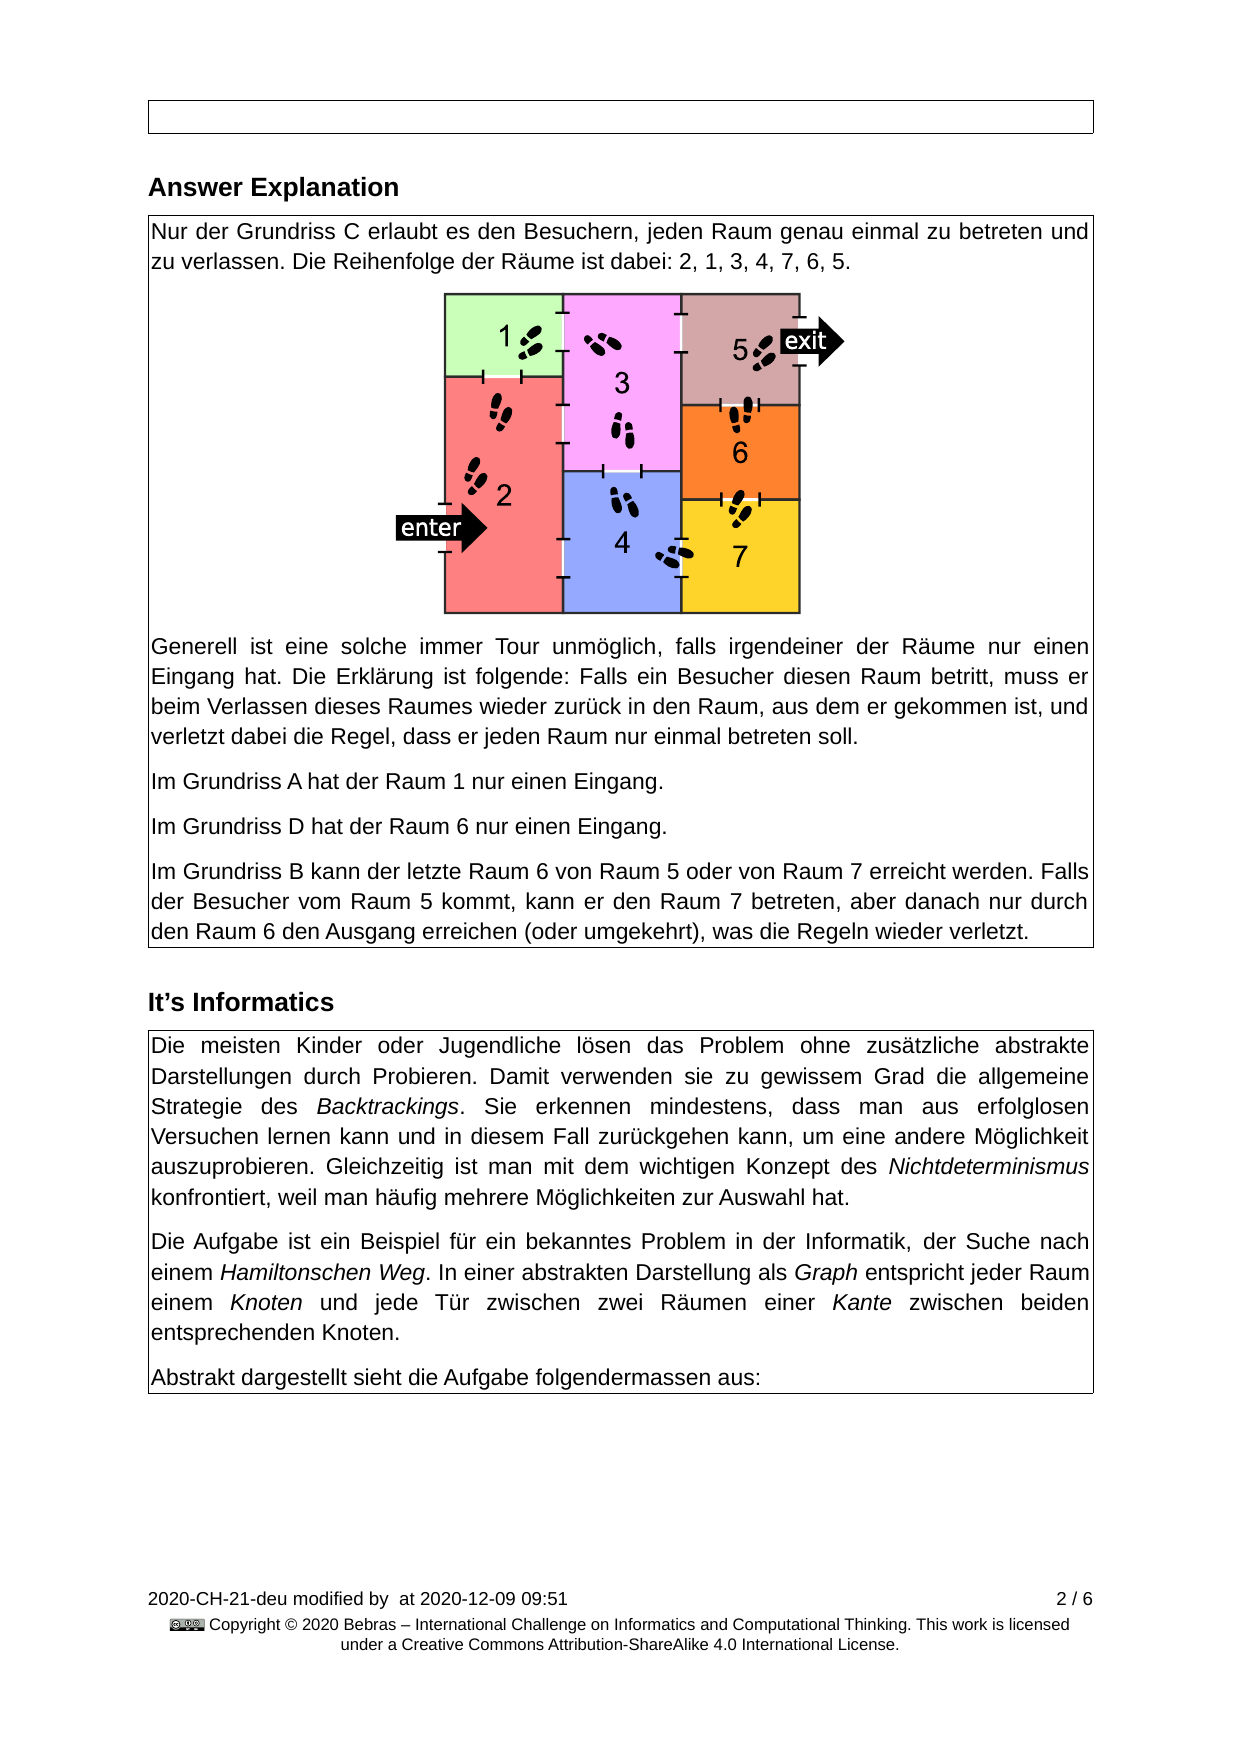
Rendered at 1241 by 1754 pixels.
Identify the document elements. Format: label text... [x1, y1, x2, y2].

subtitle Answer Explanation [148, 172, 1093, 202]
text Nur der Grundriss C erlaubt es den Besuchern, jeden Raum genau einmal zu betreten und zu verlassen. Die Reihenfolge der Räume ist dabei: 2, 1, 3, 4, 7, 6, 5. [149, 216, 1093, 274]
text Generell ist eine solche immer Tour unmöglich, falls irgendeiner der Räume nur einen Eingang hat. Die Erklärung ist folgende: Falls ein Besucher diesen Raum betritt, muss er beim Verlassen dieses Raumes wieder zurück in den Raum, aus dem er gekommen ist, und verletzt dabei die Regel, dass er jeden Raum nur einmal betreten soll. [149, 629, 1093, 749]
text Im Grundriss A hat der Raum 1 nur einen Eingang. [149, 765, 1093, 794]
text Im Grundriss B kann der letzte Raum 6 von Raum 5 oder von Raum 7 erreicht werden. Falls der Besucher vom Raum 5 kommt, kann er den Raum 7 betreten, aber danach nur durch den Raum 6 den Ausgang erreichen (oder umgekehrt), was die Regeln wieder verletzt. [149, 854, 1093, 947]
text Die Aufgabe ist ein Beispiel für ein bekanntes Problem in der Informatik, der Suche nach einem Hamiltonschen Weg. In einer abstrakten Darstellung als Graph entspricht jeder Raum einem Knoten und jede Tür zwischen zwei Räumen einer Kante zwischen beiden entsprechenden Knoten. [149, 1225, 1093, 1345]
text Die meisten Kinder oder Jugendliche lösen das Problem ohne zusätzliche abstrakte Darstellungen durch Probieren. Damit verwenden sie zu gewissem Grad die allgemeine Strategie des Backtrackings. Sie erkennen mindestens, dass man aus erfolglosen Versuchen lernen kann und in diesem Fall zurückgehen kann, um eine andere Möglichkeit auszuprobieren. Gleichzeitig ist man mit dem wichtigen Konzept des Nichtdeterminismus konfrontiert, weil man häufig mehrere Möglichkeiten zur Auswahl hat. [149, 1031, 1093, 1210]
text Im Grundriss D hat der Raum 6 nur einen Eingang. [149, 810, 1093, 839]
text Abstrakt dargestellt sieht die Aufgabe folgendermassen aus: [149, 1361, 1093, 1393]
subtitle It’s Informatics [148, 987, 1093, 1017]
